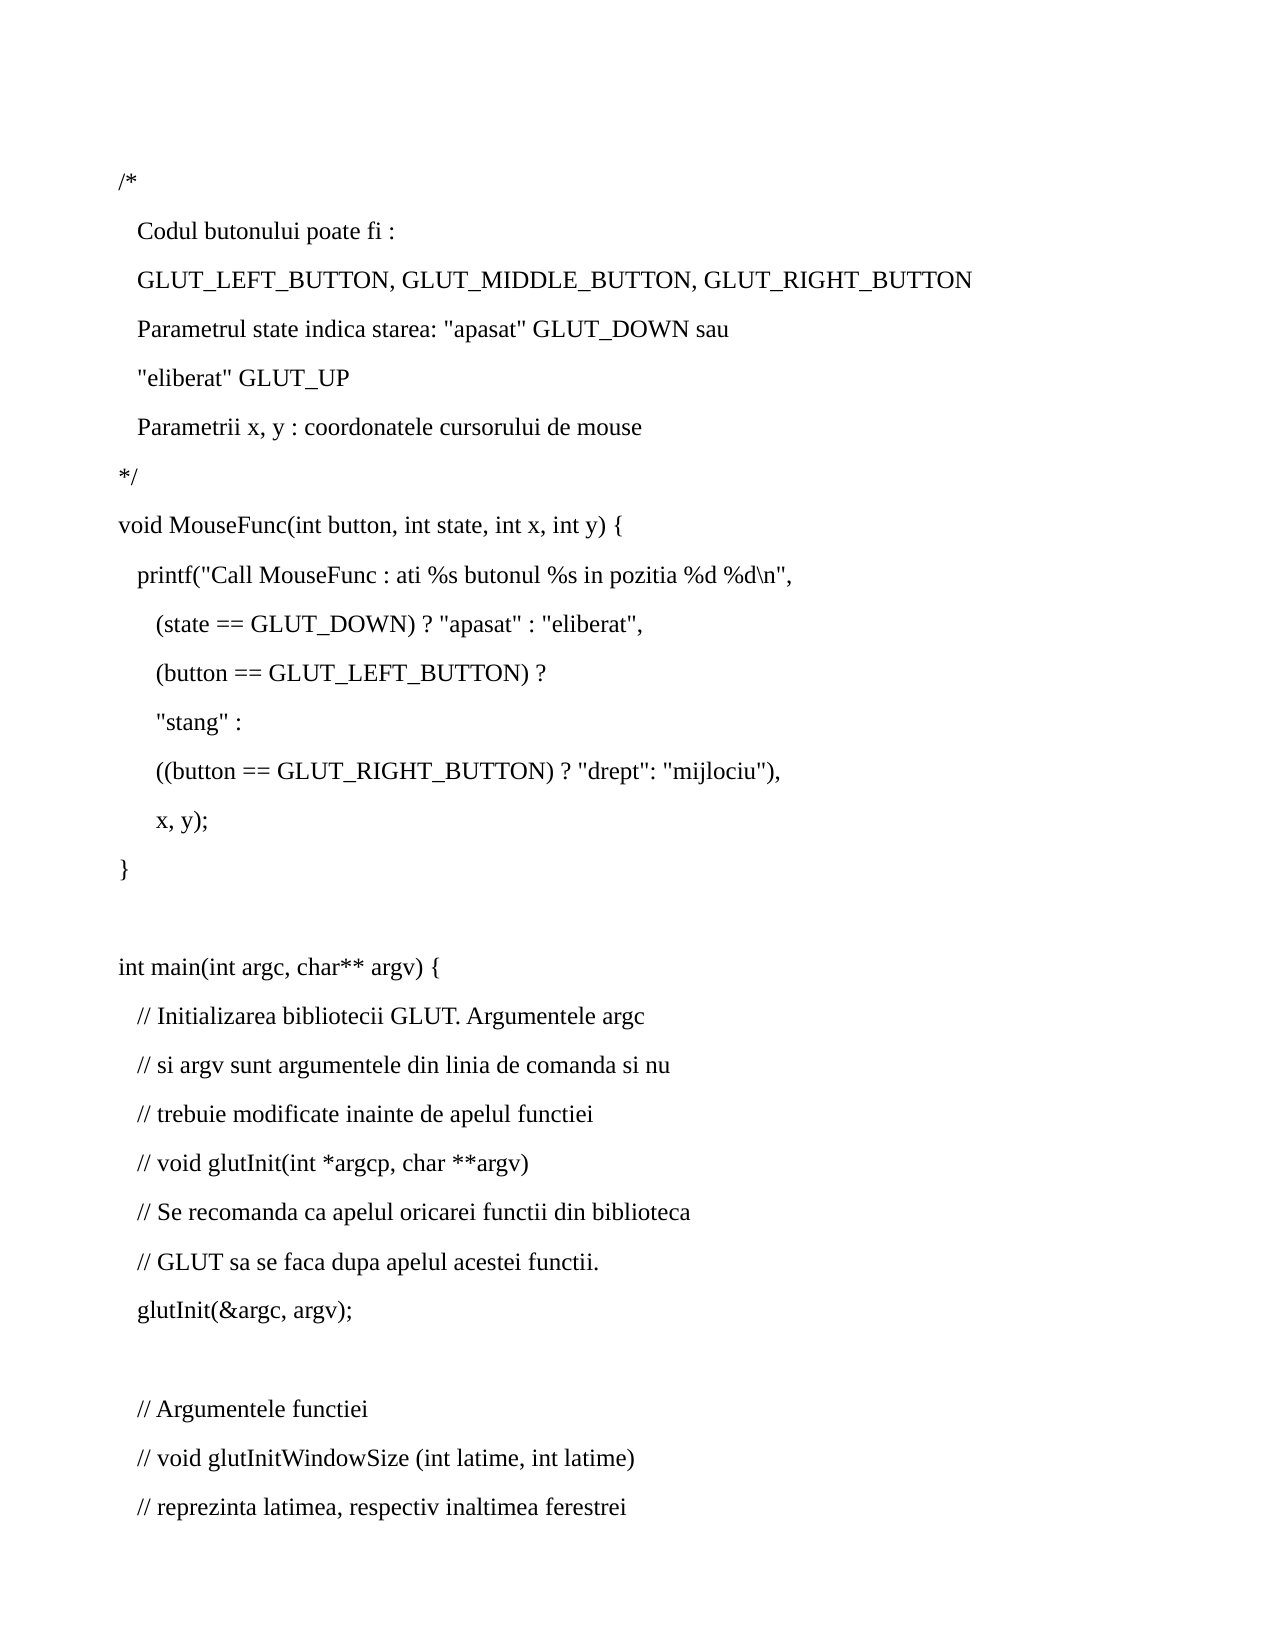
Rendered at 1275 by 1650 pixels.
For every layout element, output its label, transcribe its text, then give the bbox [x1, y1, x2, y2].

text // Se recomanda ca apelul oricarei functii din biblioteca [118, 1197, 1157, 1226]
text void MouseFunc(int button, int state, int x, int y) { [118, 511, 1157, 539]
text Parametrii x, y : coordonatele cursorului de mouse [118, 412, 1157, 441]
text "eliberat" GLUT_UP [118, 363, 1157, 392]
text x, y); [118, 805, 1157, 834]
text // trebuie modificate inainte de apelul functiei [118, 1099, 1157, 1128]
text // GLUT sa se faca dupa apelul acestei functii. [118, 1247, 1157, 1275]
text Codul butonului poate fi : [118, 216, 1157, 245]
text // Initializarea bibliotecii GLUT. Argumentele argc [118, 1001, 1157, 1030]
text (button == GLUT_LEFT_BUTTON) ? [118, 658, 1157, 687]
text printf("Call MouseFunc : ati %s butonul %s in pozitia %d %d\n", [118, 560, 1157, 588]
text } [118, 854, 1157, 883]
text int main(int argc, char** argv) { [118, 952, 1157, 981]
text glutInit(&argc, argv); [118, 1296, 1157, 1324]
text Parametrul state indica starea: "apasat" GLUT_DOWN sau [118, 314, 1157, 343]
text /* [118, 167, 1157, 196]
text // Argumentele functiei [118, 1394, 1157, 1422]
text (state == GLUT_DOWN) ? "apasat" : "eliberat", [118, 609, 1157, 637]
text // si argv sunt argumentele din linia de comanda si nu [118, 1050, 1157, 1079]
text GLUT_LEFT_BUTTON, GLUT_MIDDLE_BUTTON, GLUT_RIGHT_BUTTON [118, 265, 1157, 294]
text // reprezinta latimea, respectiv inaltimea ferestrei [118, 1492, 1157, 1521]
text "stang" : [118, 707, 1157, 736]
text ((button == GLUT_RIGHT_BUTTON) ? "drept": "mijlociu"), [118, 756, 1157, 785]
text // void glutInitWindowSize (int latime, int latime) [118, 1443, 1157, 1472]
text // void glutInit(int *argcp, char **argv) [118, 1148, 1157, 1177]
text */ [118, 462, 1157, 490]
